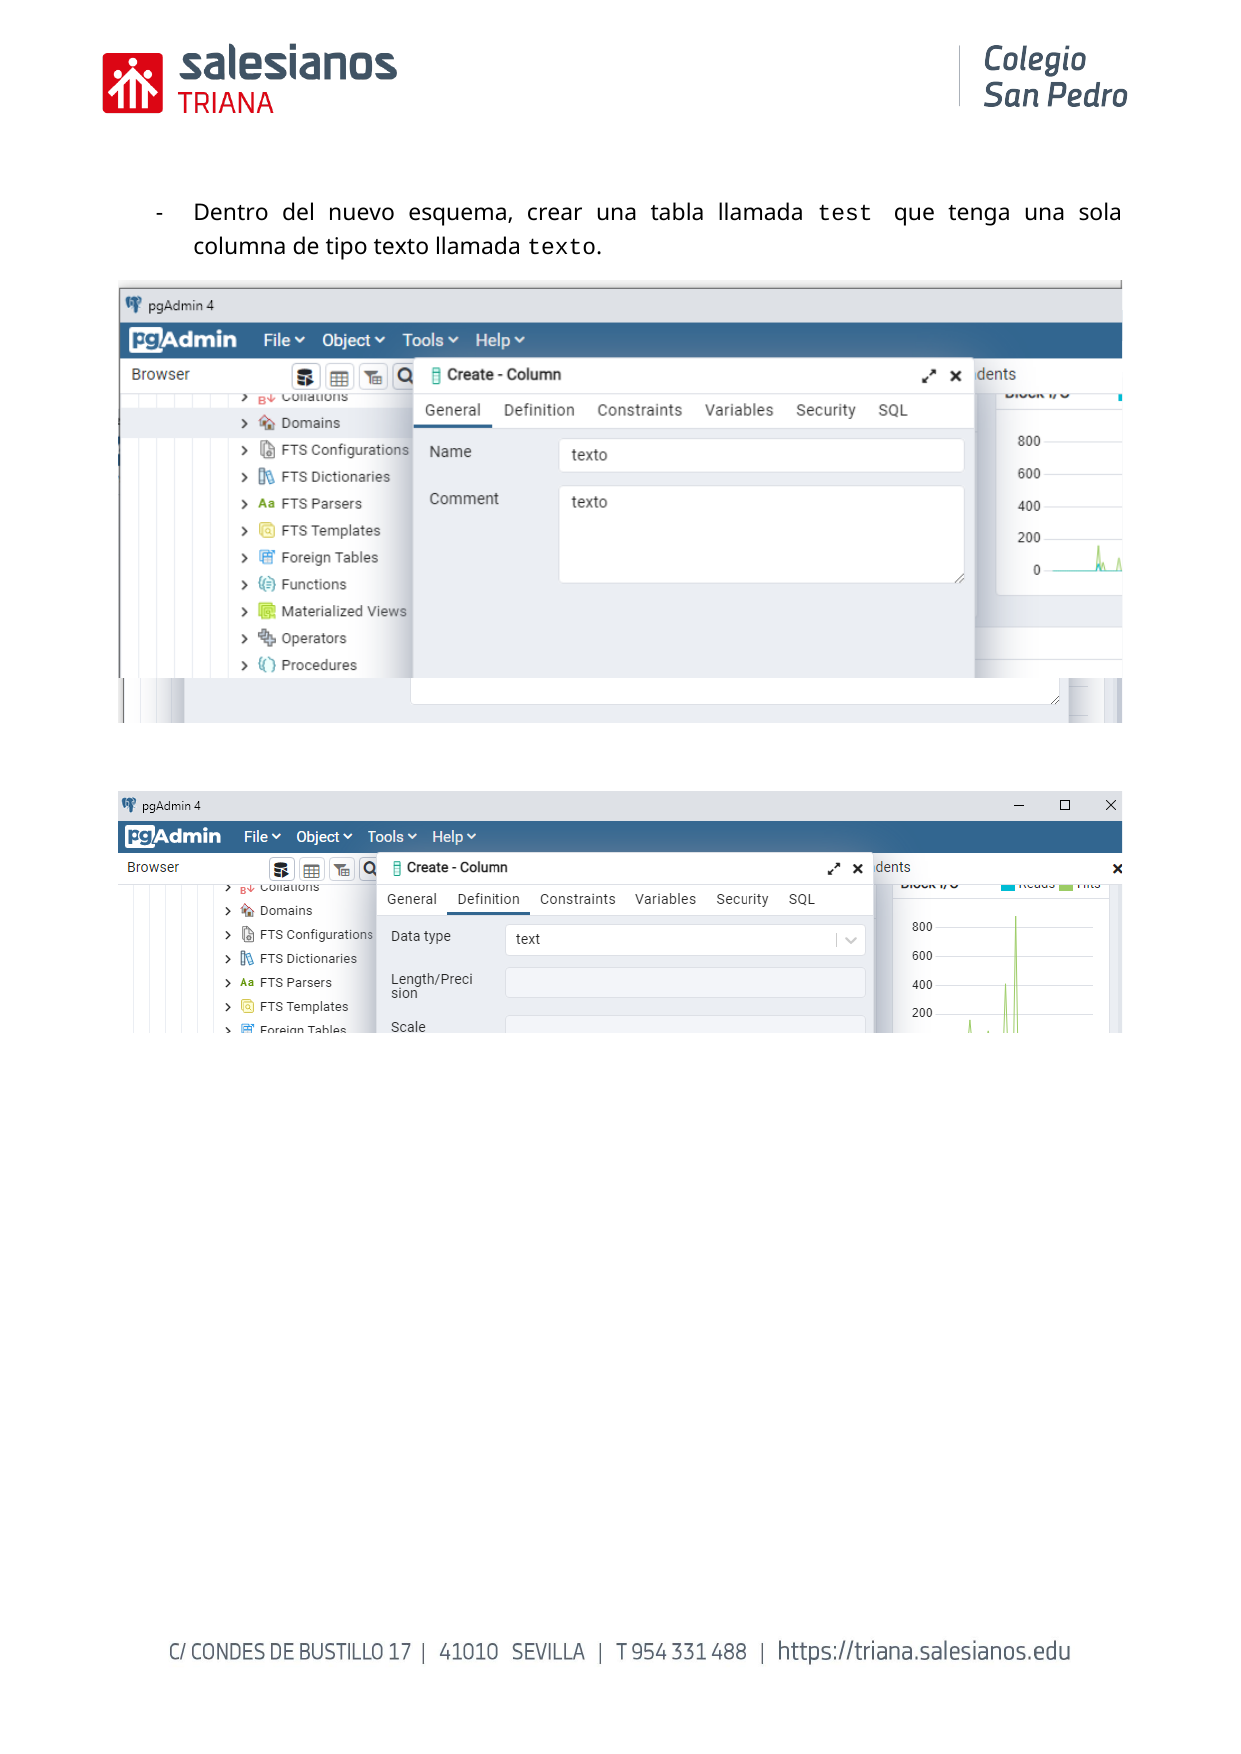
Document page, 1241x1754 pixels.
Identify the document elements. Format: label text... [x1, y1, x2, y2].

list Dentro del nuevo esquema, crear una tabla llamada test que tenga una sola columna de tipo texto llamada texto. [156, 196, 1122, 261]
picture [93, 28, 402, 125]
picture [118, 791, 1123, 1033]
picture [951, 32, 1136, 122]
picture [0, 1632, 1241, 1699]
picture [118, 280, 1123, 723]
